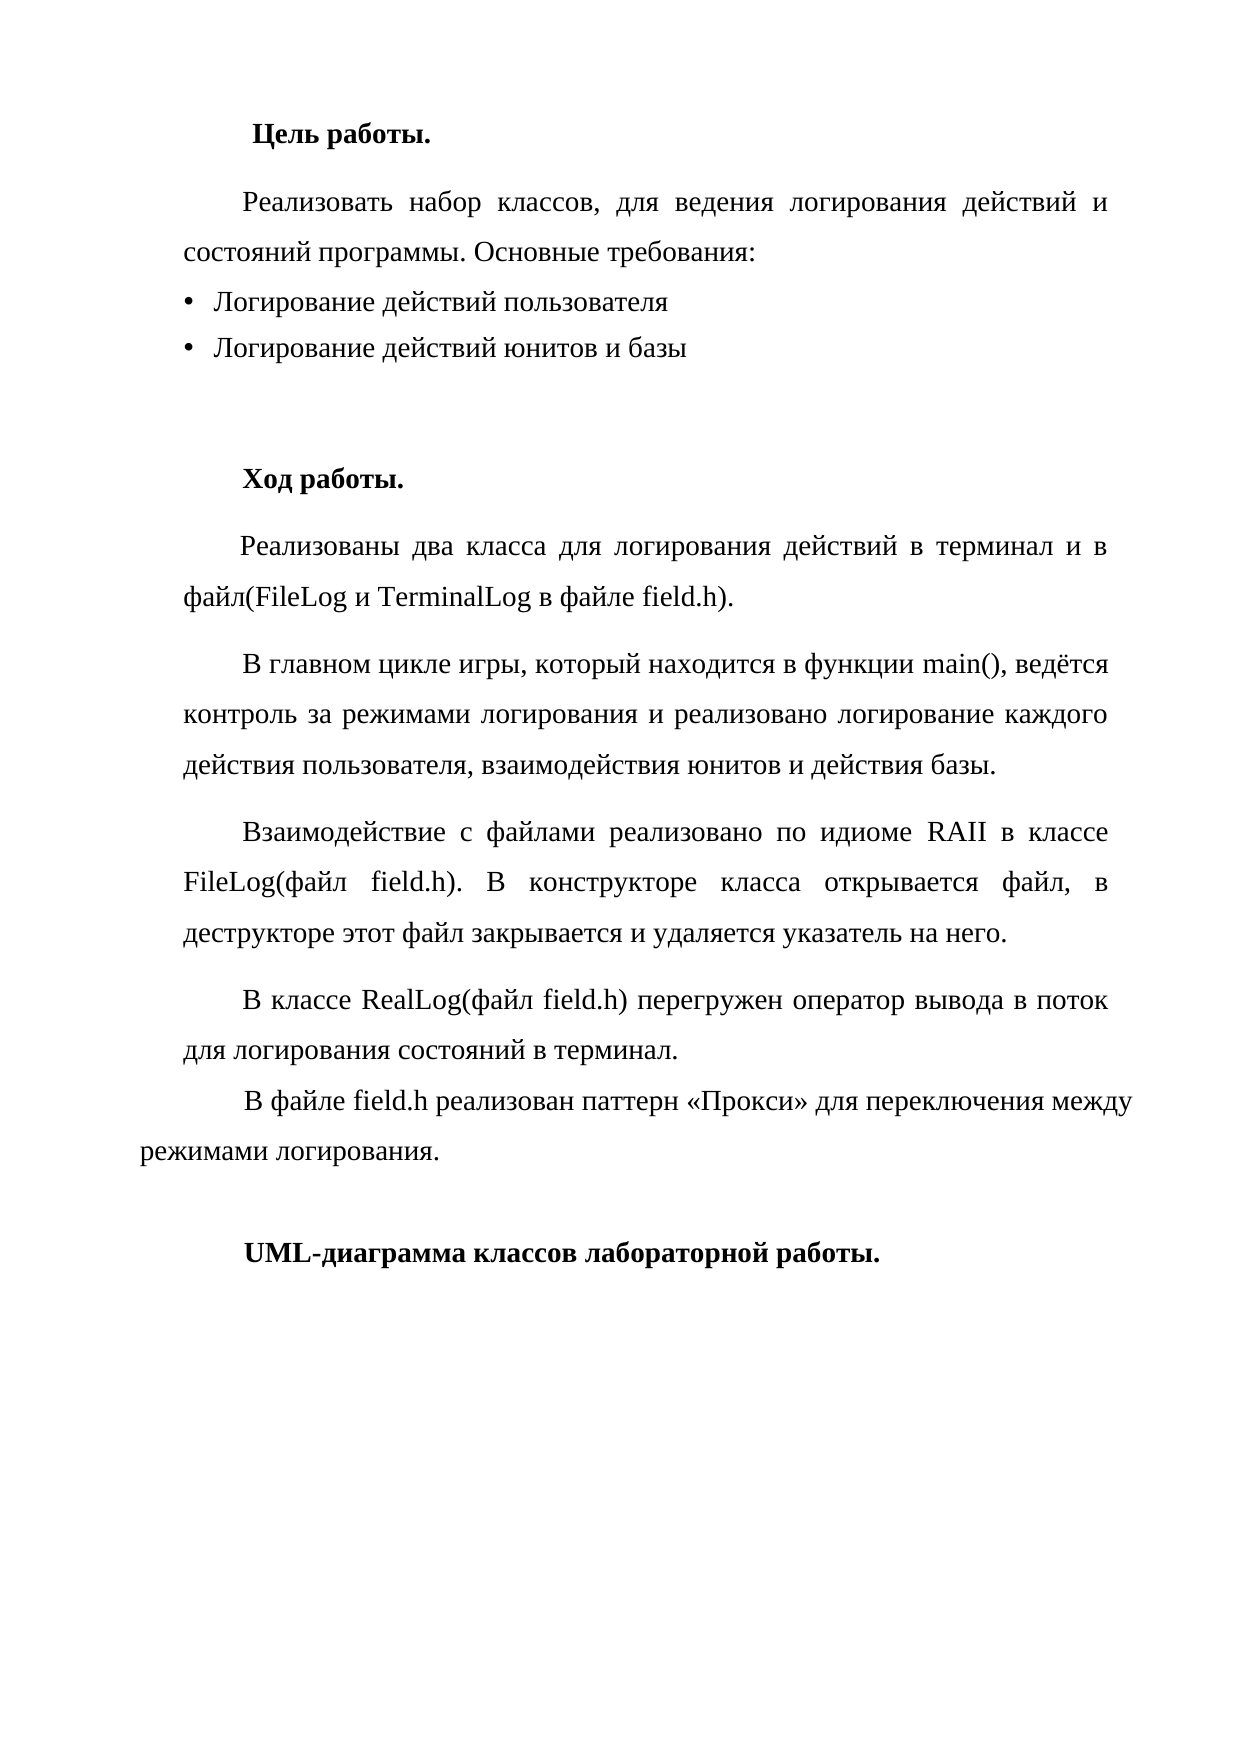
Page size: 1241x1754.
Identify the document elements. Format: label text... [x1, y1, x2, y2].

text Реализовать набор классов, для ведения логирования действий и состояний программы. Основные требования: [183, 184, 1109, 267]
list Логирование действий пользователя [184, 284, 1207, 318]
text В главном цикле игры, который находится в функции main(), ведётся контроль за режимами логирования и реализовано логирование каждого действия пользователя, взаимодействия юнитов и действия базы. [183, 646, 1109, 780]
text В классе RealLog(файл field.h) перегружен оператор вывода в поток для логирования состояний в терминал. [183, 982, 1109, 1066]
text В файле field.h реализован паттерн «Прокси» для переключения между режимами логирования. [139, 1083, 1207, 1167]
list Логирование действий юнитов и базы [184, 331, 1207, 364]
text Взаимодействие с файлами реализовано по идиоме RAII в классе FileLog(файл field.h). В конструкторе класса открывается файл, в деструкторе этот файл закрывается и удаляется указатель на него. [183, 814, 1109, 948]
text Цель работы. [252, 116, 1207, 150]
text UML-диаграмма классов лабораторной работы. [139, 1235, 1207, 1269]
text Ход работы. [183, 461, 1109, 495]
text Реализованы два класса для логирования действий в терминал и в файл(FileLog и TerminalLog в файле field.h). [183, 528, 1109, 612]
